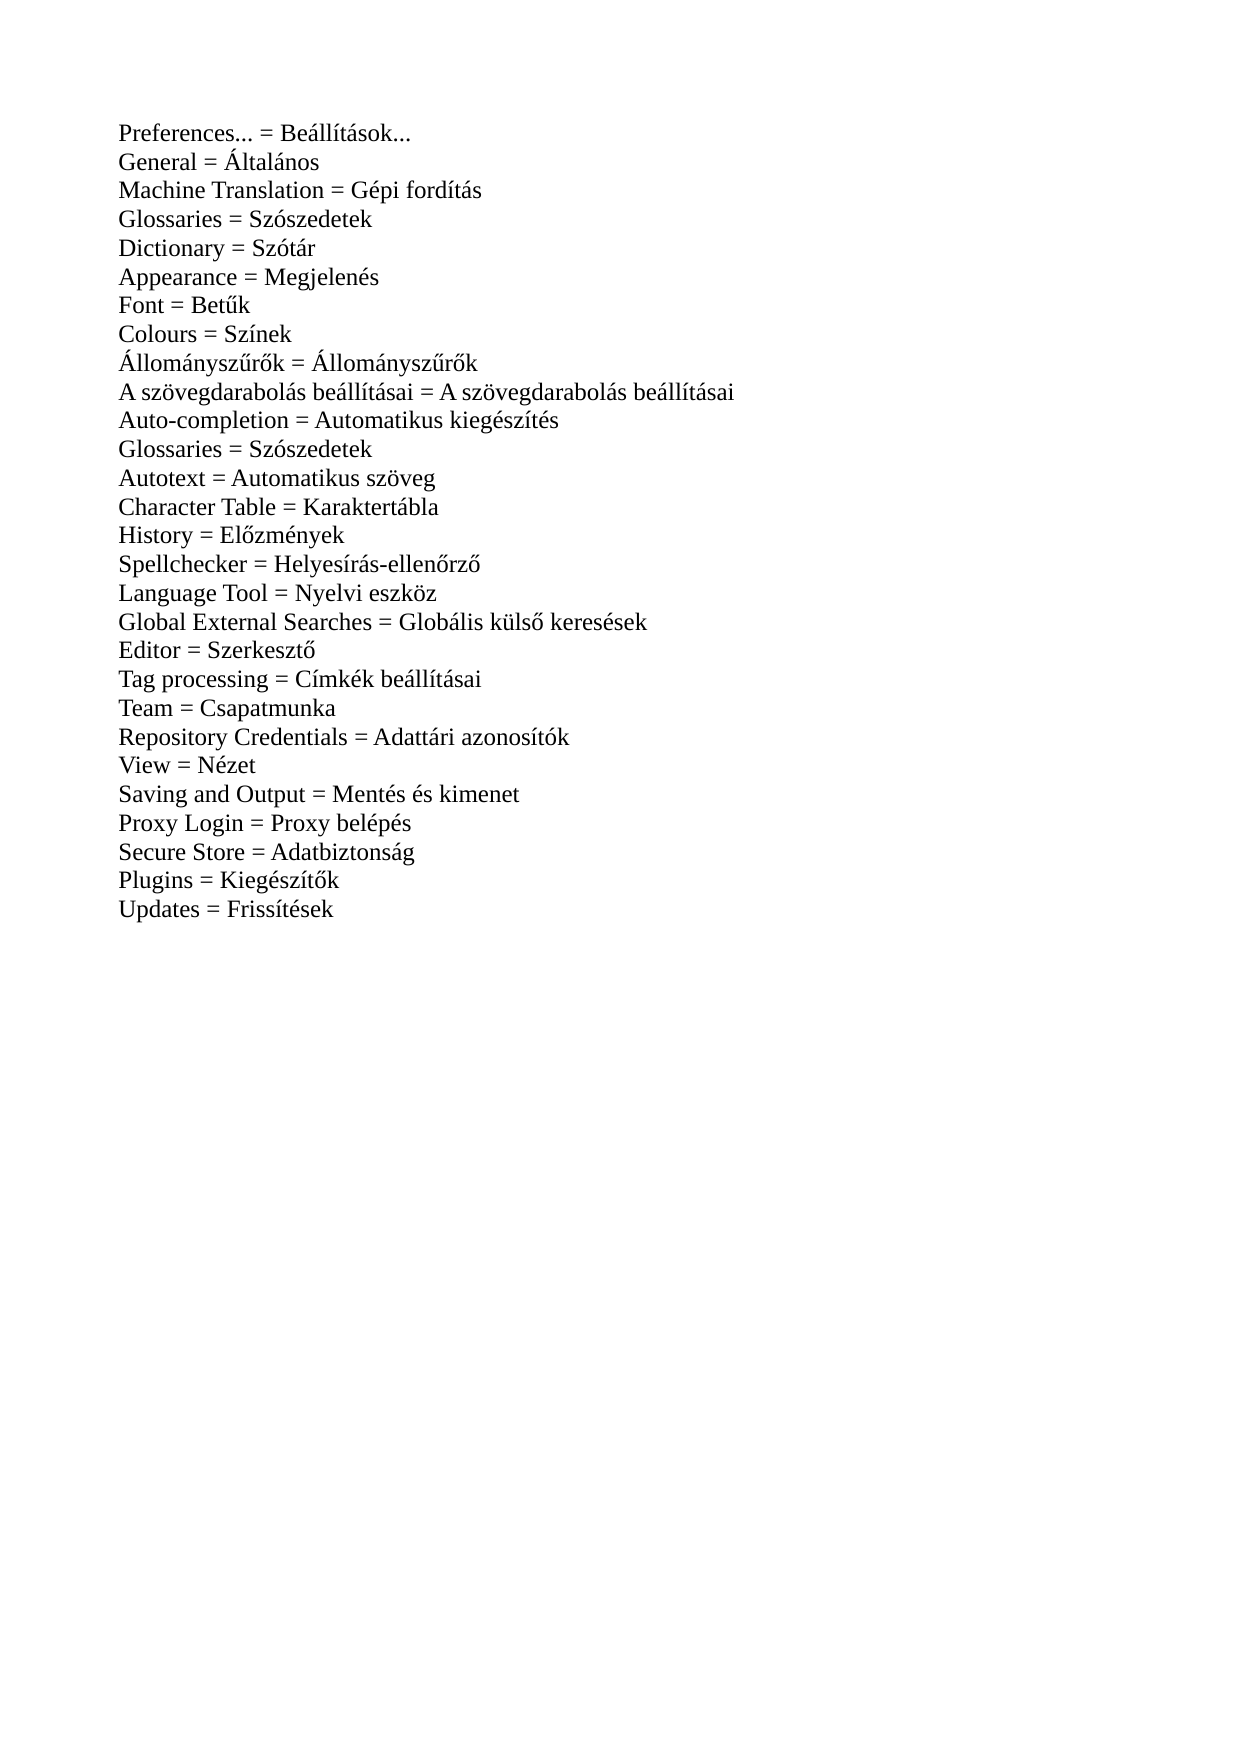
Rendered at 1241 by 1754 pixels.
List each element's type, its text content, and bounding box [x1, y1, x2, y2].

text Character Table = Karaktertábla [118, 492, 1122, 521]
text Team = Csapatmunka [118, 693, 1122, 722]
text Machine Translation = Gépi fordítás [118, 176, 1122, 204]
text A szövegdarabolás beállításai = A szövegdarabolás beállításai [118, 377, 1122, 406]
text History = Előzmények [118, 521, 1122, 549]
text General = Általános [118, 147, 1122, 176]
text Secure Store = Adatbiztonság [118, 837, 1122, 866]
text Editor = Szerkesztő [118, 636, 1122, 664]
text Glossaries = Szószedetek [118, 204, 1122, 233]
text Állományszűrők = Állományszűrők [118, 348, 1122, 377]
text Colours = Színek [118, 319, 1122, 348]
text Appearance = Megjelenés [118, 262, 1122, 291]
text Proxy Login = Proxy belépés [118, 808, 1122, 837]
text Font = Betűk [118, 291, 1122, 319]
text Updates = Frissítések [118, 894, 1122, 923]
text Global External Searches = Globális külső keresések [118, 607, 1122, 636]
text Auto-completion = Automatikus kiegészítés [118, 406, 1122, 434]
text Preferences... = Beállítások... [118, 118, 1122, 147]
text Tag processing = Címkék beállításai [118, 664, 1122, 693]
text Plugins = Kiegészítők [118, 866, 1122, 894]
text Spellchecker = Helyesírás-ellenőrző [118, 549, 1122, 578]
text Saving and Output = Mentés és kimenet [118, 779, 1122, 808]
text View = Nézet [118, 751, 1122, 779]
text Autotext = Automatikus szöveg [118, 463, 1122, 492]
text Repository Credentials = Adattári azonosítók [118, 722, 1122, 751]
text Glossaries = Szószedetek [118, 434, 1122, 463]
text Dictionary = Szótár [118, 233, 1122, 262]
text Language Tool = Nyelvi eszköz [118, 578, 1122, 607]
